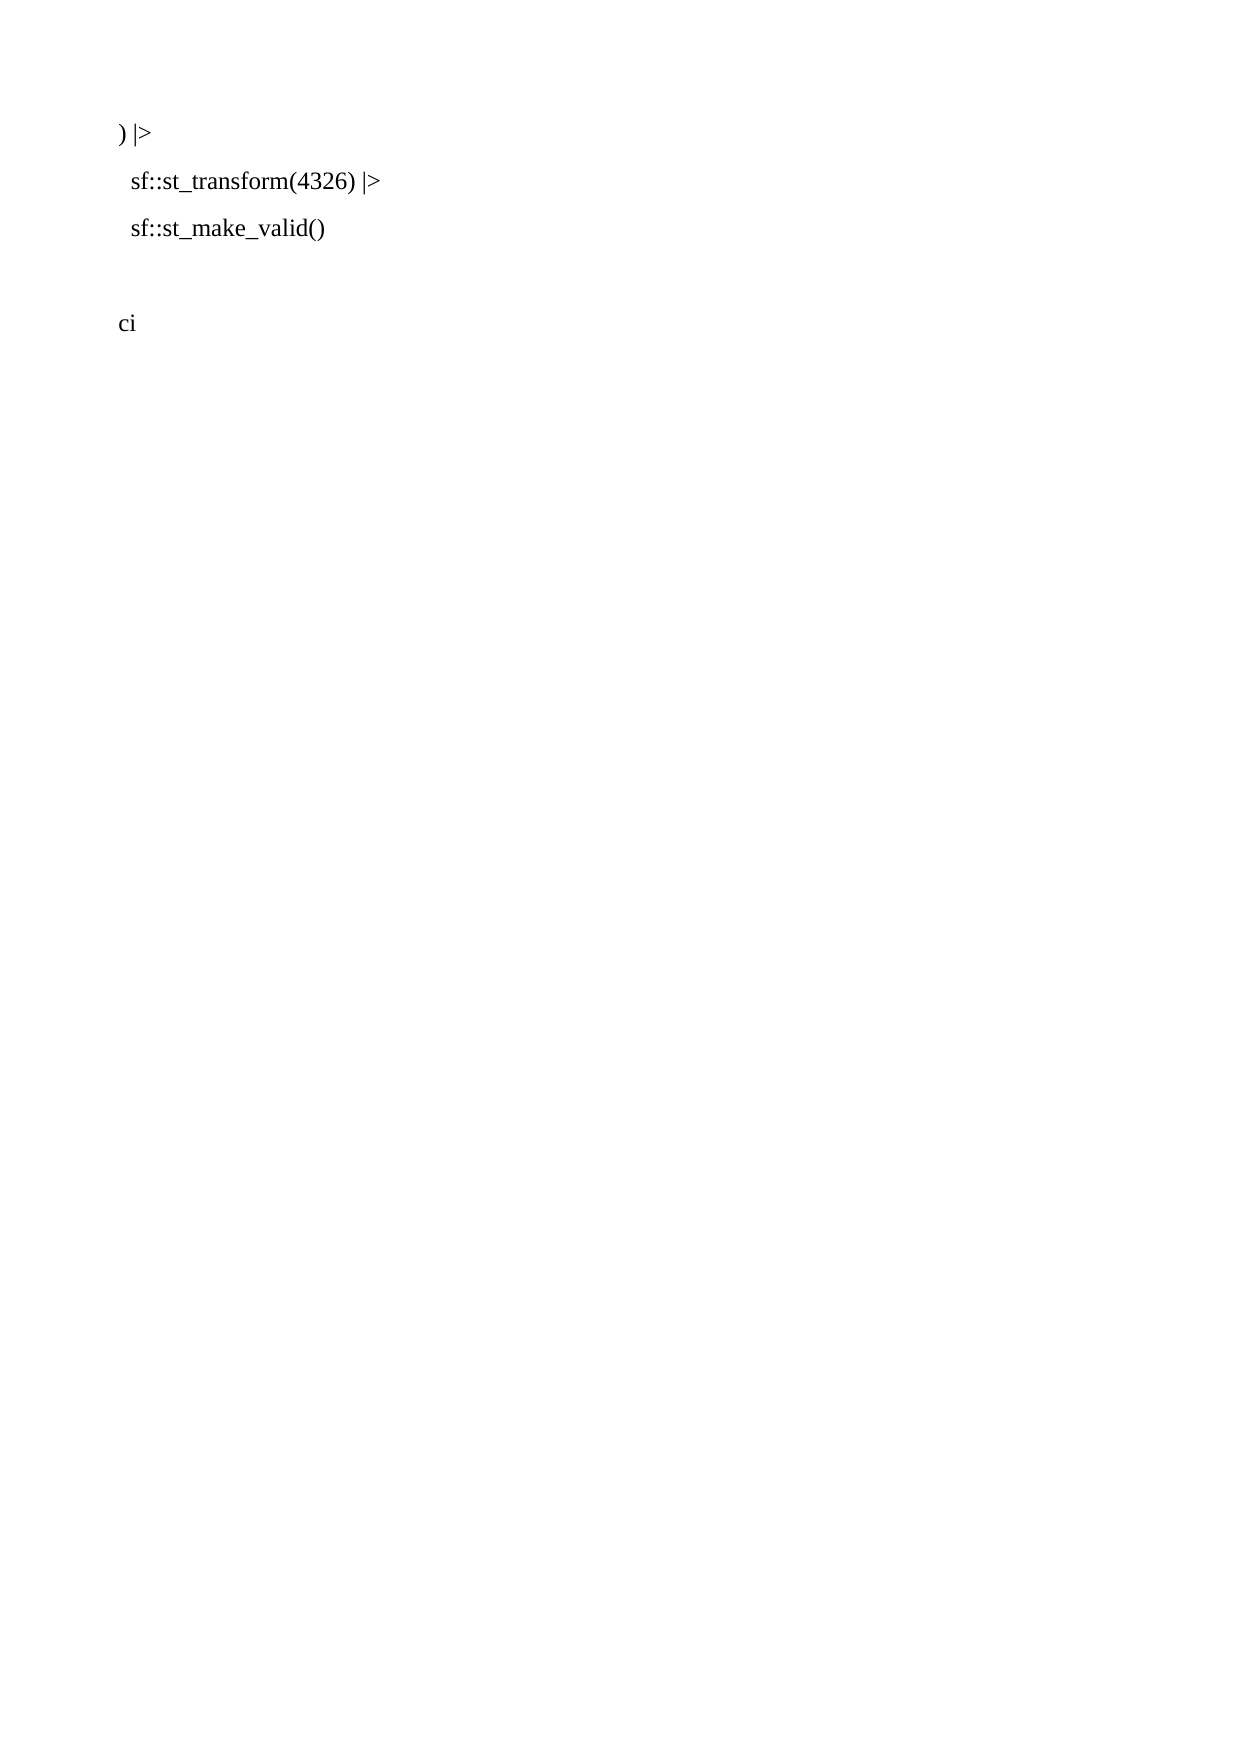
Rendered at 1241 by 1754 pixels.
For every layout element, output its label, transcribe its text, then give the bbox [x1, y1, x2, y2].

text sf::st_transform(4326) |> [118, 166, 1122, 194]
text ci [118, 308, 1122, 337]
text ) |> [118, 118, 1122, 147]
text sf::st_make_valid() [118, 213, 1122, 242]
